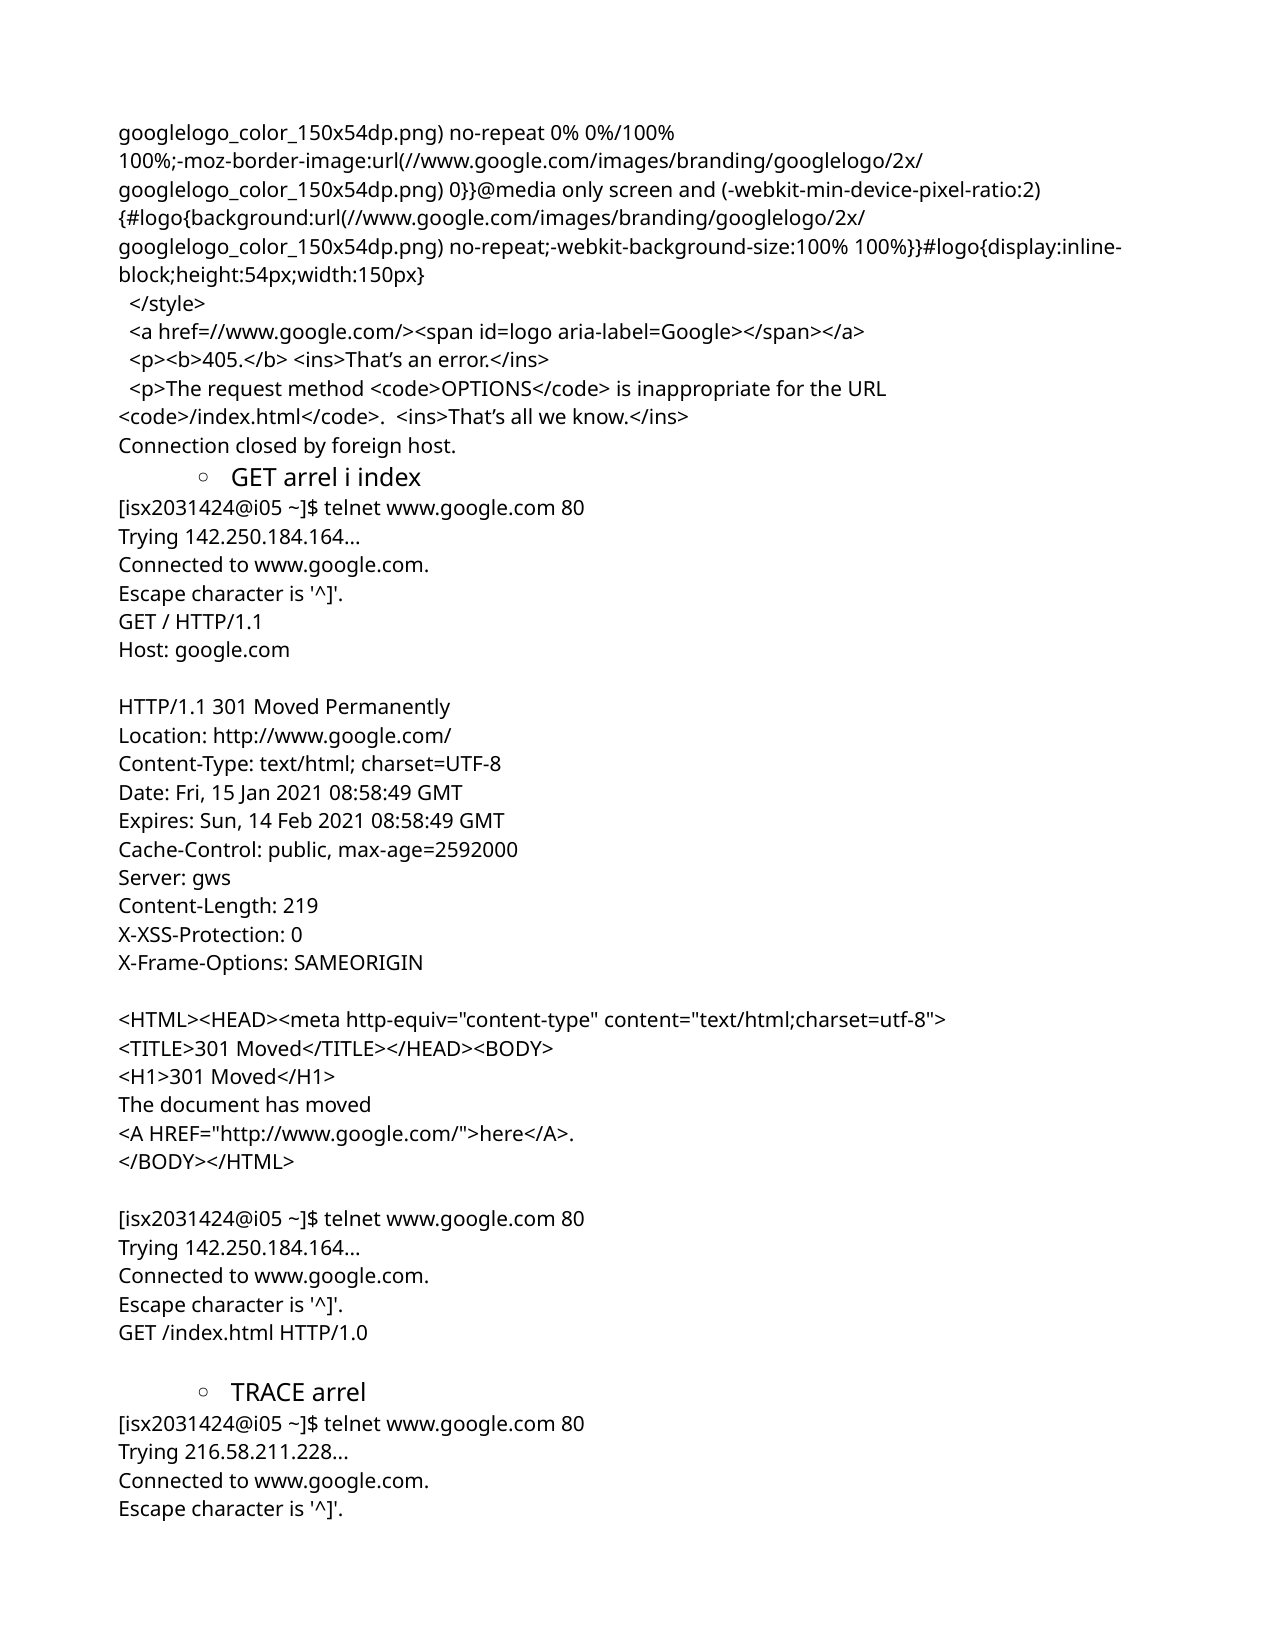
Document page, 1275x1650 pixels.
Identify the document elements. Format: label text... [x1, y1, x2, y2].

text Cache-Control: public, max-age=2592000 [118, 835, 1157, 863]
text <HTML><HEAD><meta http-equiv="content-type" content="text/html;charset=utf-8"> [118, 1005, 1157, 1034]
text Connected to www.google.com. [118, 550, 1157, 579]
text <TITLE>301 Moved</TITLE></HEAD><BODY> [118, 1034, 1157, 1062]
text </BODY></HTML> [118, 1147, 1157, 1176]
list GET arrel i index [193, 459, 1157, 493]
text Host: google.com [118, 636, 1157, 664]
text Connected to www.google.com. [118, 1261, 1157, 1290]
text [isx2031424@i05 ~]$ telnet www.google.com 80 [118, 493, 1157, 522]
text HTTP/1.1 301 Moved Permanently [118, 692, 1157, 721]
text Escape character is '^]'. [118, 1290, 1157, 1318]
text Date: Fri, 15 Jan 2021 08:58:49 GMT [118, 778, 1157, 806]
text <a href=//www.google.com/><span id=logo aria-label=Google></span></a> [118, 317, 1157, 346]
text Connected to www.google.com. [118, 1466, 1157, 1494]
text Location: http://www.google.com/ [118, 721, 1157, 749]
text Expires: Sun, 14 Feb 2021 08:58:49 GMT [118, 806, 1157, 835]
text Escape character is '^]'. [118, 1494, 1157, 1523]
text </style> [118, 289, 1157, 317]
text Trying 142.250.184.164... [118, 1233, 1157, 1261]
text [isx2031424@i05 ~]$ telnet www.google.com 80 [118, 1204, 1157, 1233]
text Server: gws [118, 863, 1157, 892]
text Content-Type: text/html; charset=UTF-8 [118, 749, 1157, 778]
text Content-Length: 219 [118, 892, 1157, 920]
text The document has moved [118, 1091, 1157, 1119]
text X-Frame-Options: SAMEORIGIN [118, 948, 1157, 977]
text X-XSS-Protection: 0 [118, 920, 1157, 948]
text Connection closed by foreign host. [118, 431, 1157, 459]
text GET / HTTP/1.1 [118, 607, 1157, 636]
list TRACE arrel [193, 1375, 1157, 1409]
text Trying 216.58.211.228... [118, 1437, 1157, 1466]
text <A HREF="http://www.google.com/">here</A>. [118, 1119, 1157, 1147]
text <H1>301 Moved</H1> [118, 1062, 1157, 1091]
text <p><b>405.</b> <ins>That’s an error.</ins> [118, 346, 1157, 374]
text GET /index.html HTTP/1.0 [118, 1318, 1157, 1347]
text Trying 142.250.184.164... [118, 522, 1157, 550]
text googlelogo_color_150x54dp.png) no-repeat 0% 0%/100% 100%;-moz-border-image:url(//www.google.com/images/branding/googlelogo/2x/googlelogo_color_150x54dp.png) 0}}@media only screen and (-webkit-min-device-pixel-ratio:2){#logo{background:url(//www.google.com/images/branding/googlelogo/2x/googlelogo_color_150x54dp.png) no-repeat;-webkit-background-size:100% 100%}}#logo{display:inline-block;height:54px;width:150px} [118, 118, 1157, 289]
text [isx2031424@i05 ~]$ telnet www.google.com 80 [118, 1409, 1157, 1437]
text Escape character is '^]'. [118, 579, 1157, 607]
text <p>The request method <code>OPTIONS</code> is inappropriate for the URL <code>/index.html</code>. <ins>That’s all we know.</ins> [118, 374, 1157, 431]
